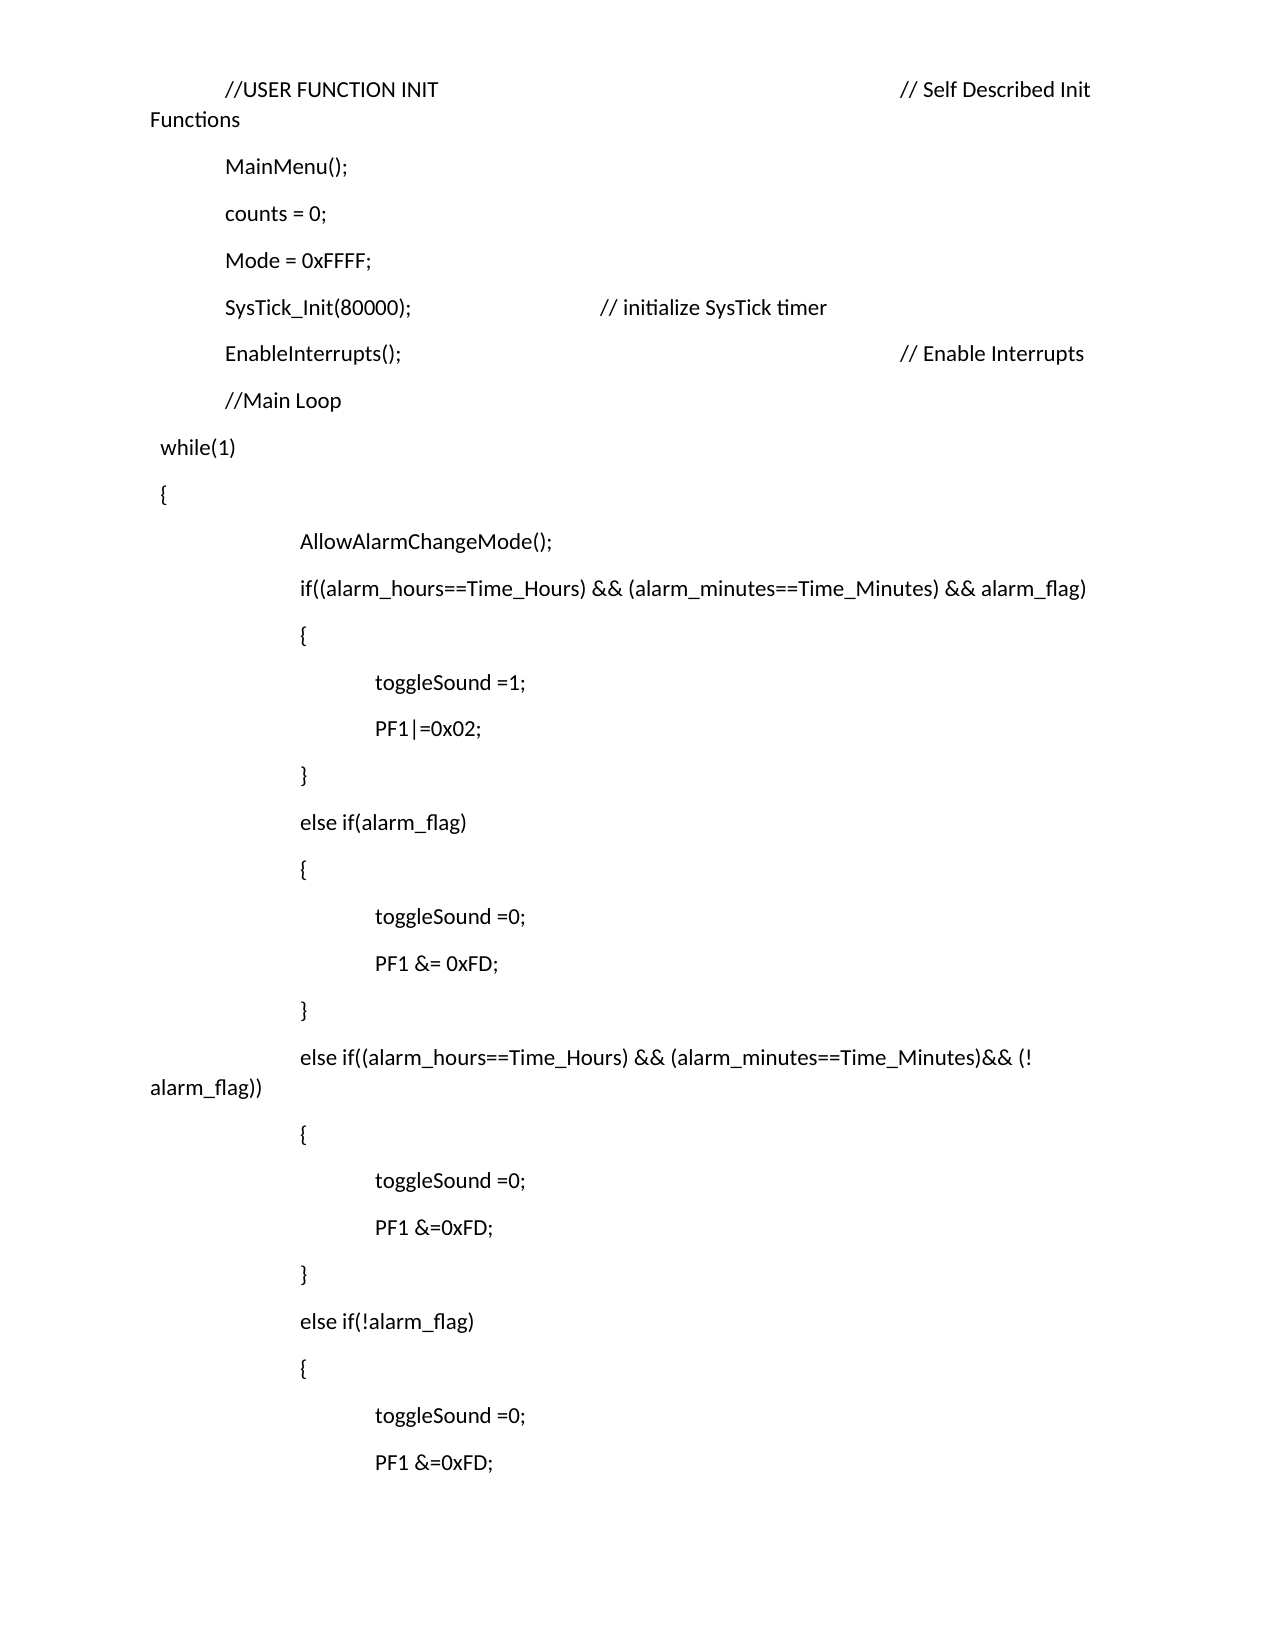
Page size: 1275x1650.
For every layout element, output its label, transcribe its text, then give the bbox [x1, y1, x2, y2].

text PF1|=0x02; [150, 714, 1125, 743]
text EnableInterrupts(); // Enable Interrupts [150, 339, 1125, 368]
text { [150, 480, 1125, 508]
text counts = 0; [150, 199, 1125, 227]
text else if((alarm_hours==Time_Hours) && (alarm_minutes==Time_Minutes)&& (!alarm_flag)) [150, 1043, 1125, 1101]
text else if(alarm_flag) [150, 808, 1125, 836]
text toggleSound =0; [150, 902, 1125, 930]
text else if(!alarm_flag) [150, 1307, 1125, 1335]
text { [150, 1354, 1125, 1382]
text //USER FUNCTION INIT // Self Described Init Functions [150, 75, 1125, 133]
text MainMenu(); [150, 152, 1125, 180]
text toggleSound =0; [150, 1401, 1125, 1429]
text toggleSound =1; [150, 668, 1125, 696]
text SysTick_Init(80000); // initialize SysTick timer [150, 293, 1125, 321]
text //Main Loop [150, 386, 1125, 414]
text } [150, 996, 1125, 1024]
text } [150, 761, 1125, 789]
text PF1 &= 0xFD; [150, 949, 1125, 977]
text { [150, 1120, 1125, 1148]
text } [150, 1260, 1125, 1288]
text { [150, 855, 1125, 883]
text toggleSound =0; [150, 1167, 1125, 1195]
text Mode = 0xFFFF; [150, 246, 1125, 274]
text PF1 &=0xFD; [150, 1448, 1125, 1476]
text while(1) [150, 433, 1125, 461]
text if((alarm_hours==Time_Hours) && (alarm_minutes==Time_Minutes) && alarm_flag) [150, 574, 1125, 602]
text { [150, 621, 1125, 649]
text PF1 &=0xFD; [150, 1213, 1125, 1242]
text AllowAlarmChangeMode(); [150, 527, 1125, 555]
